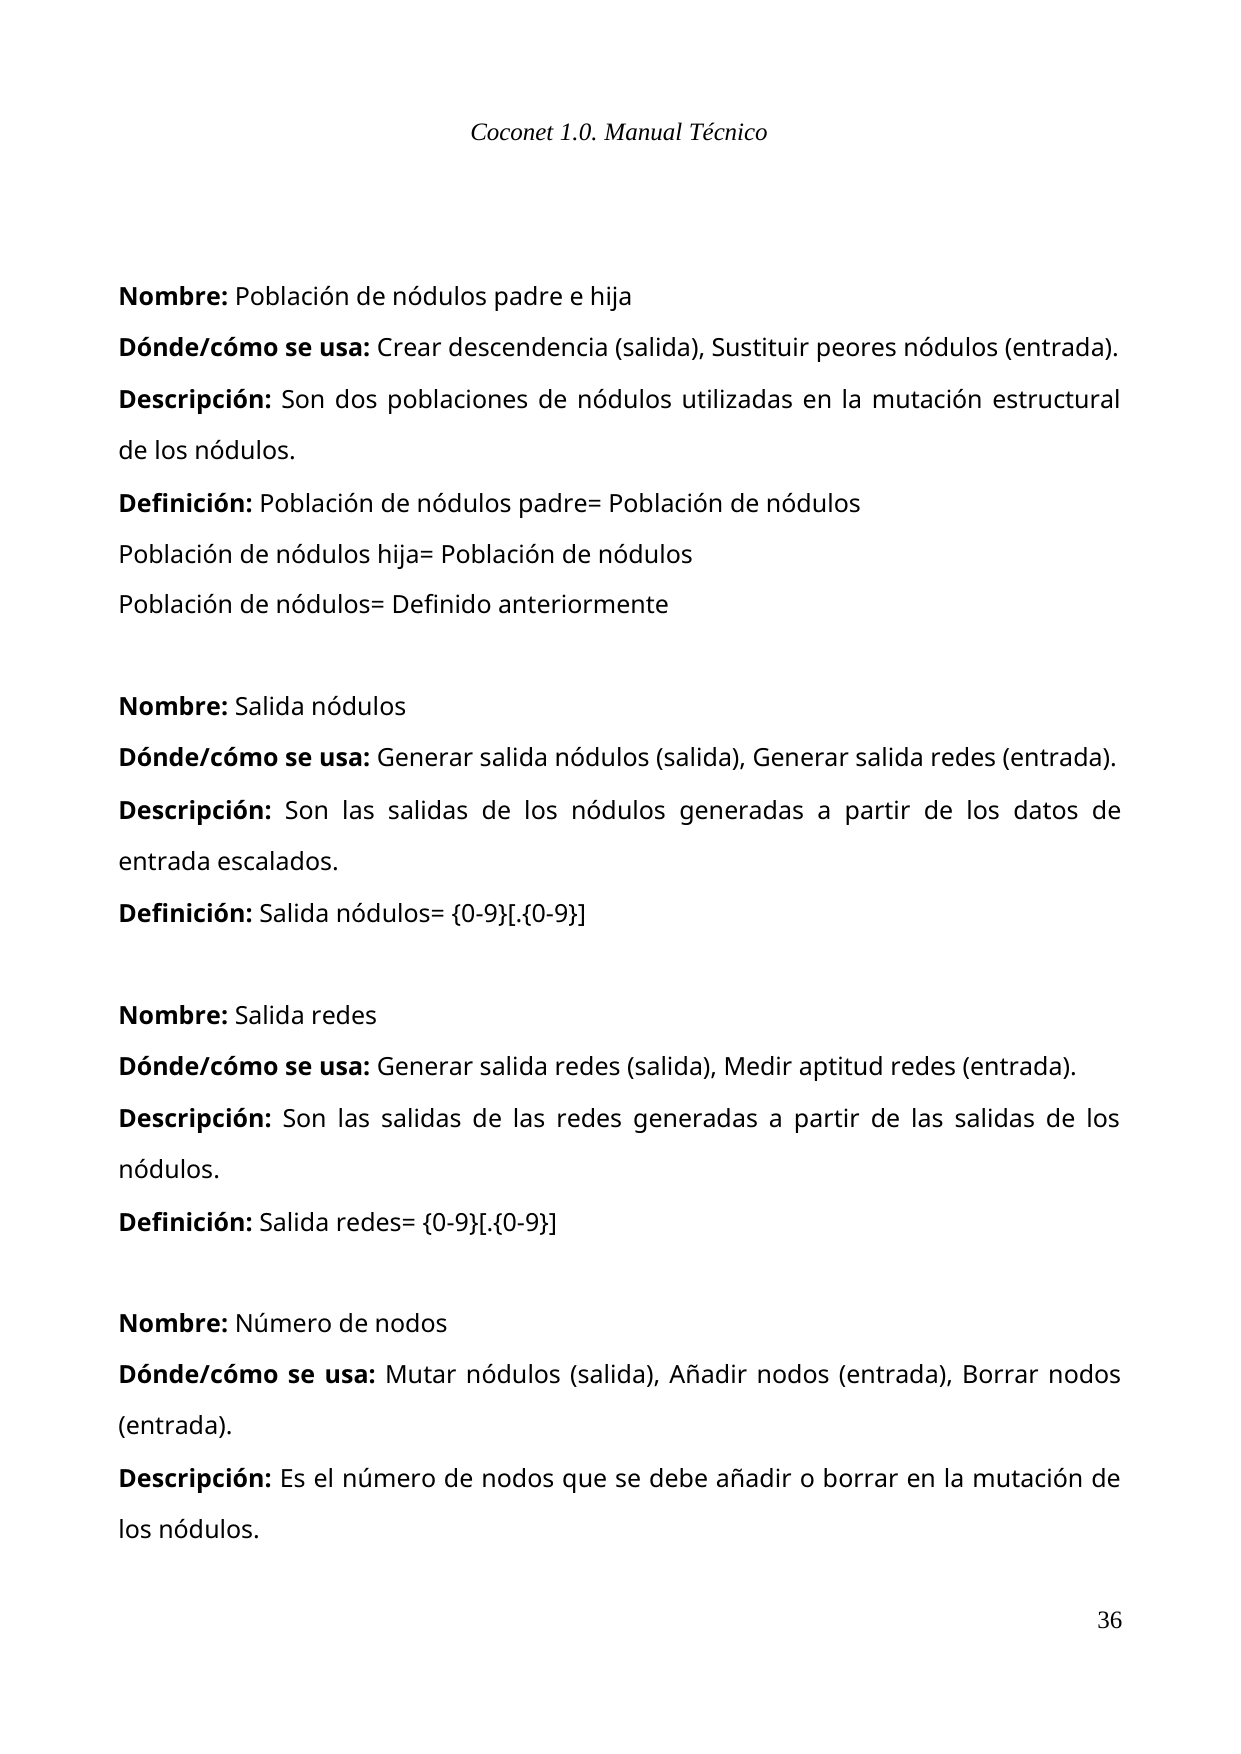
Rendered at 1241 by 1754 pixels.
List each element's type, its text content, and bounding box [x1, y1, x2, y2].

text Descripción: Son dos poblaciones de nódulos utilizadas en la mutación estructural de los nódulos. [118, 382, 1122, 467]
text Dónde/cómo se usa: Mutar nódulos (salida), Añadir nodos (entrada), Borrar nodos (entrada). [118, 1357, 1122, 1442]
text Nombre: Población de nódulos padre e hija [118, 279, 1122, 313]
text Definición: Salida nódulos= {0-9}[.{0-9}] [118, 896, 1122, 930]
text Descripción: Es el número de nodos que se debe añadir o borrar en la mutación de los nódulos. [118, 1461, 1122, 1546]
text Definición: Salida redes= {0-9}[.{0-9}] [118, 1204, 1122, 1238]
text Nombre: Salida redes [118, 998, 1122, 1032]
text Dónde/cómo se usa: Crear descendencia (salida), Sustituir peores nódulos (entrada). [118, 330, 1122, 364]
text Población de nódulos hija= Población de nódulos [118, 537, 1122, 571]
text Definición: Población de nódulos padre= Población de nódulos [118, 486, 1122, 519]
text Descripción: Son las salidas de los nódulos generadas a partir de los datos de entrada escalados. [118, 793, 1122, 878]
text Dónde/cómo se usa: Generar salida redes (salida), Medir aptitud redes (entrada). [118, 1049, 1122, 1083]
text Población de nódulos= Definido anteriormente [118, 587, 1122, 621]
text Nombre: Número de nodos [118, 1306, 1122, 1340]
text Dónde/cómo se usa: Generar salida nódulos (salida), Generar salida redes (entrada). [118, 740, 1122, 774]
text Descripción: Son las salidas de las redes generadas a partir de las salidas de los nódulos. [118, 1101, 1122, 1186]
text Nombre: Salida nódulos [118, 689, 1122, 723]
